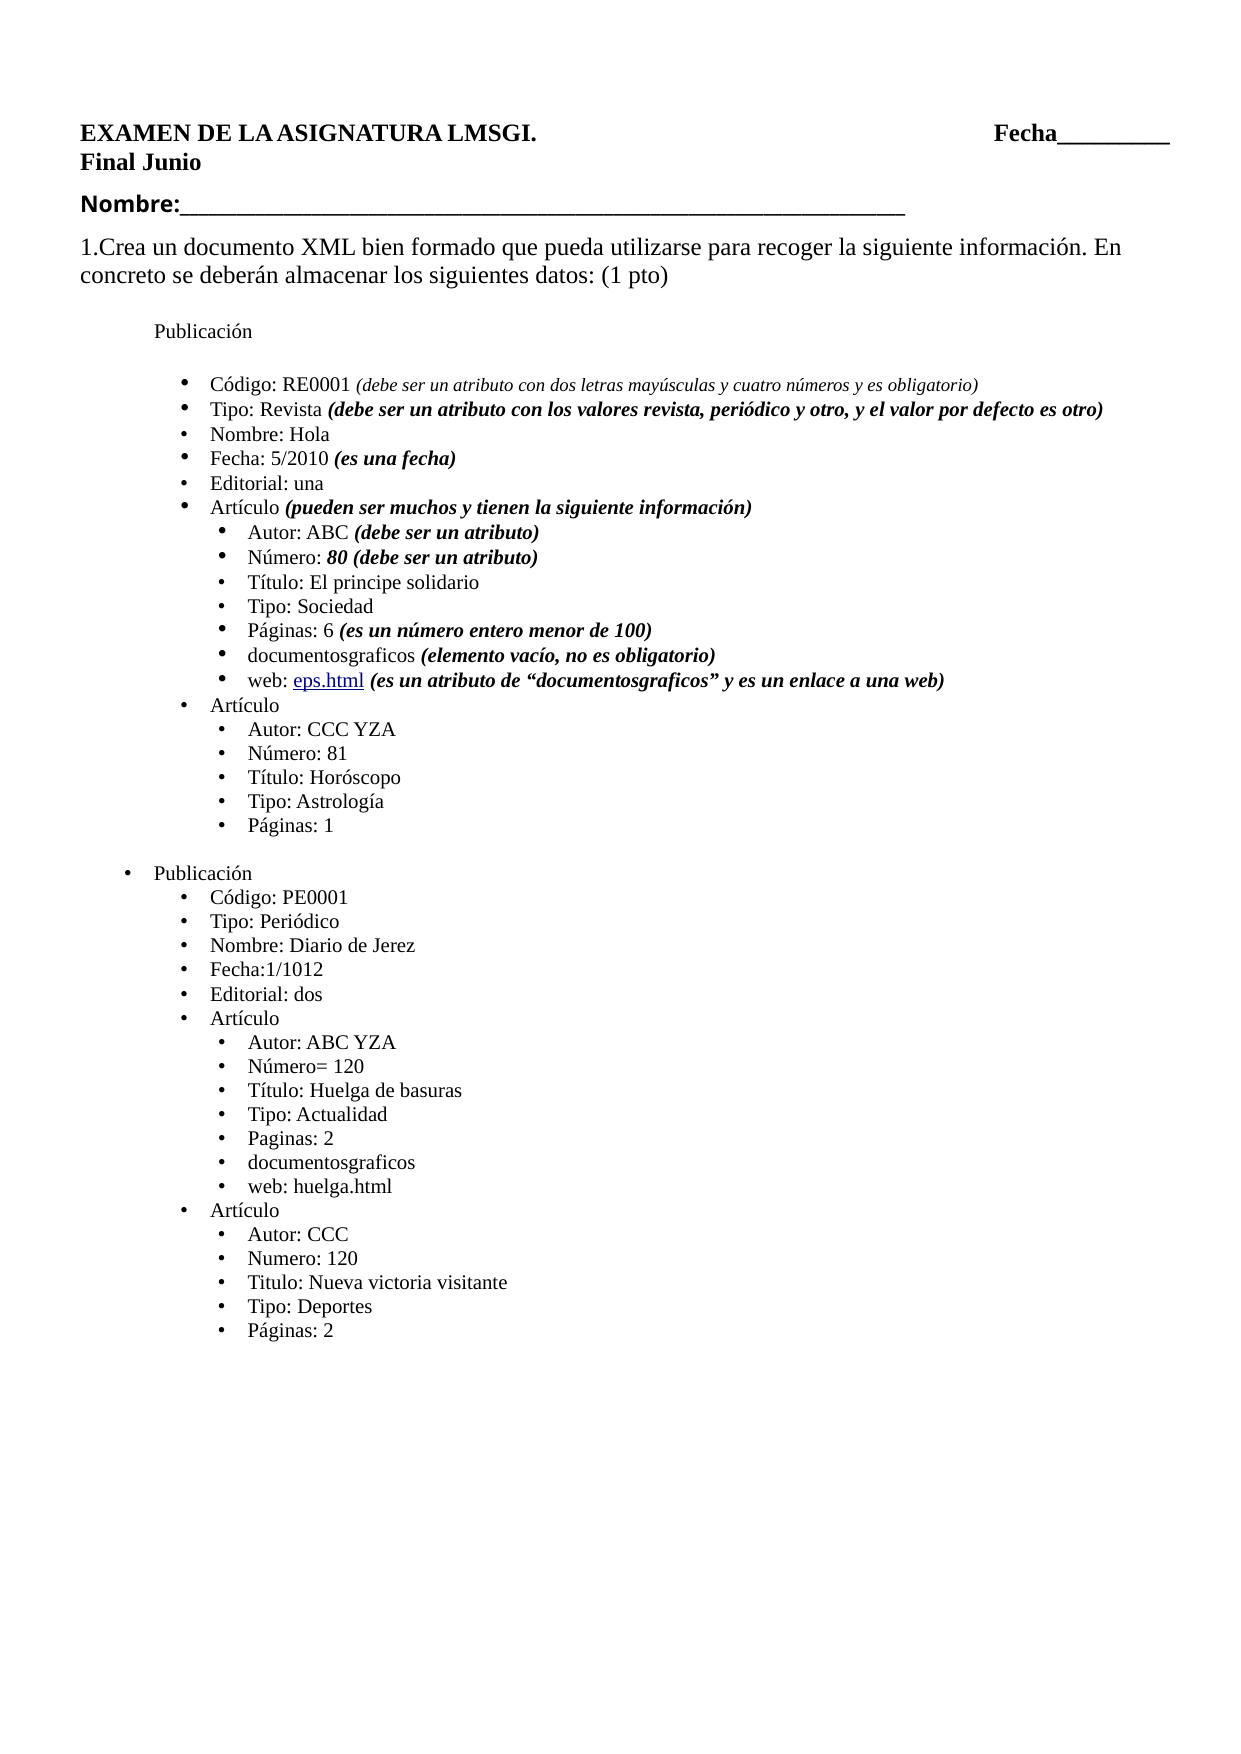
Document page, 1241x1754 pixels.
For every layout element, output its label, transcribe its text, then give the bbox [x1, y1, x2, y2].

list Nombre: Diario de Jerez [180, 933, 1181, 957]
list Editorial: dos [180, 981, 1181, 1006]
list Nombre: Hola [180, 422, 1181, 446]
list Páginas: 1 [218, 813, 1181, 837]
list Código: RE0001 (debe ser un atributo con dos letras mayúsculas y cuatro números y es obligatorio) [180, 372, 1181, 397]
list Páginas: 2 [218, 1318, 1181, 1342]
list Numero: 120 [218, 1246, 1181, 1270]
list web: eps.html (es un atributo de “documentosgraficos” y es un enlace a una web) [218, 668, 1181, 693]
list Tipo: Periódico [180, 909, 1181, 933]
list Autor: ABC YZA [218, 1029, 1181, 1054]
subtitle EXAMEN DE LA ASIGNATURA LMSGI. Fecha_________ [80, 118, 1181, 147]
list Número= 120 [218, 1054, 1181, 1078]
text Publicación [154, 319, 1181, 343]
list Artículo (pueden ser muchos y tienen la siguiente información) [180, 495, 1181, 520]
list Titulo: Nueva victoria visitante [218, 1270, 1181, 1294]
list Autor: CCC [218, 1222, 1181, 1246]
list Artículo [180, 1006, 1181, 1029]
list Fecha:1/1012 [180, 957, 1181, 981]
list Autor: ABC (debe ser un atributo) [218, 520, 1181, 545]
list Tipo: Actualidad [218, 1102, 1181, 1126]
list Tipo: Astrología [218, 789, 1181, 813]
list Crea un documento XML bien formado que pueda utilizarse para recoger la siguiente información. En concreto se deberán almacenar los siguientes datos: (1 pto) [80, 232, 1181, 289]
list documentosgraficos [218, 1150, 1181, 1174]
text Final Junio [80, 147, 1181, 176]
list Tipo: Sociedad [218, 594, 1181, 618]
list Código: PE0001 [180, 885, 1181, 909]
list Número: 81 [218, 741, 1181, 765]
list Número: 80 (debe ser un atributo) [218, 545, 1181, 570]
list web: huelga.html [218, 1174, 1181, 1198]
list Autor: CCC YZA [218, 717, 1181, 741]
text Nombre:_____________________________________________________________________________ [80, 188, 1181, 219]
list Tipo: Deportes [218, 1294, 1181, 1318]
list Artículo [180, 1198, 1181, 1222]
list documentosgraficos (elemento vacío, no es obligatorio) [218, 643, 1181, 668]
list Publicación [124, 861, 1181, 885]
list Título: Huelga de basuras [218, 1078, 1181, 1102]
list Paginas: 2 [218, 1126, 1181, 1150]
list Páginas: 6 (es un número entero menor de 100) [218, 618, 1181, 643]
list Artículo [180, 693, 1181, 717]
list Editorial: una [180, 471, 1181, 495]
list Tipo: Revista (debe ser un atributo con los valores revista, periódico y otro, y el valor por defecto es otro) [180, 397, 1181, 422]
list Fecha: 5/2010 (es una fecha) [180, 446, 1181, 471]
list Título: Horóscopo [218, 765, 1181, 789]
list Título: El principe solidario [218, 570, 1181, 594]
